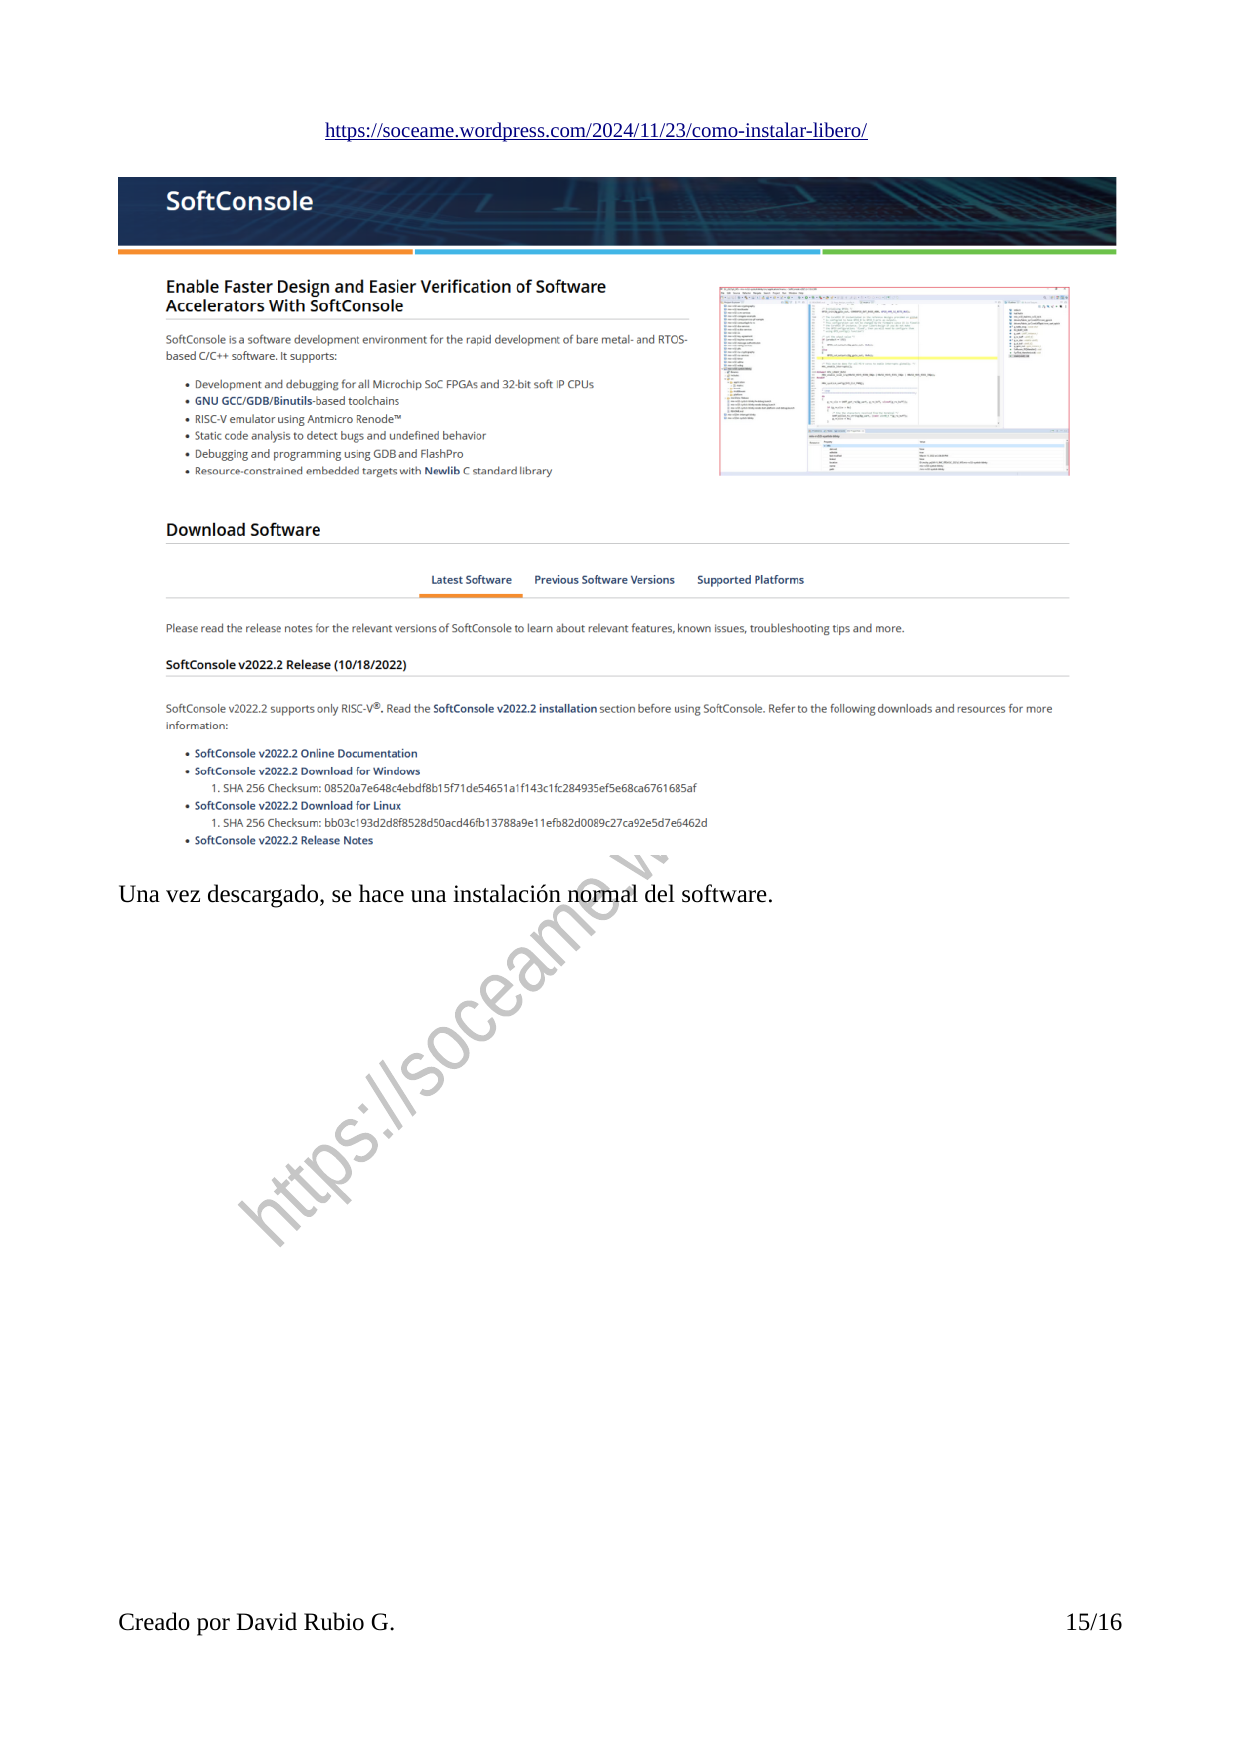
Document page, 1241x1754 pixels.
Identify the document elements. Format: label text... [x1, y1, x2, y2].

text Una vez descargado, se hace una instalación normal del software. [118, 879, 585, 908]
text Una vez descargado, se hace una instalación normal del software. [599, 879, 1122, 908]
picture [118, 177, 1117, 855]
